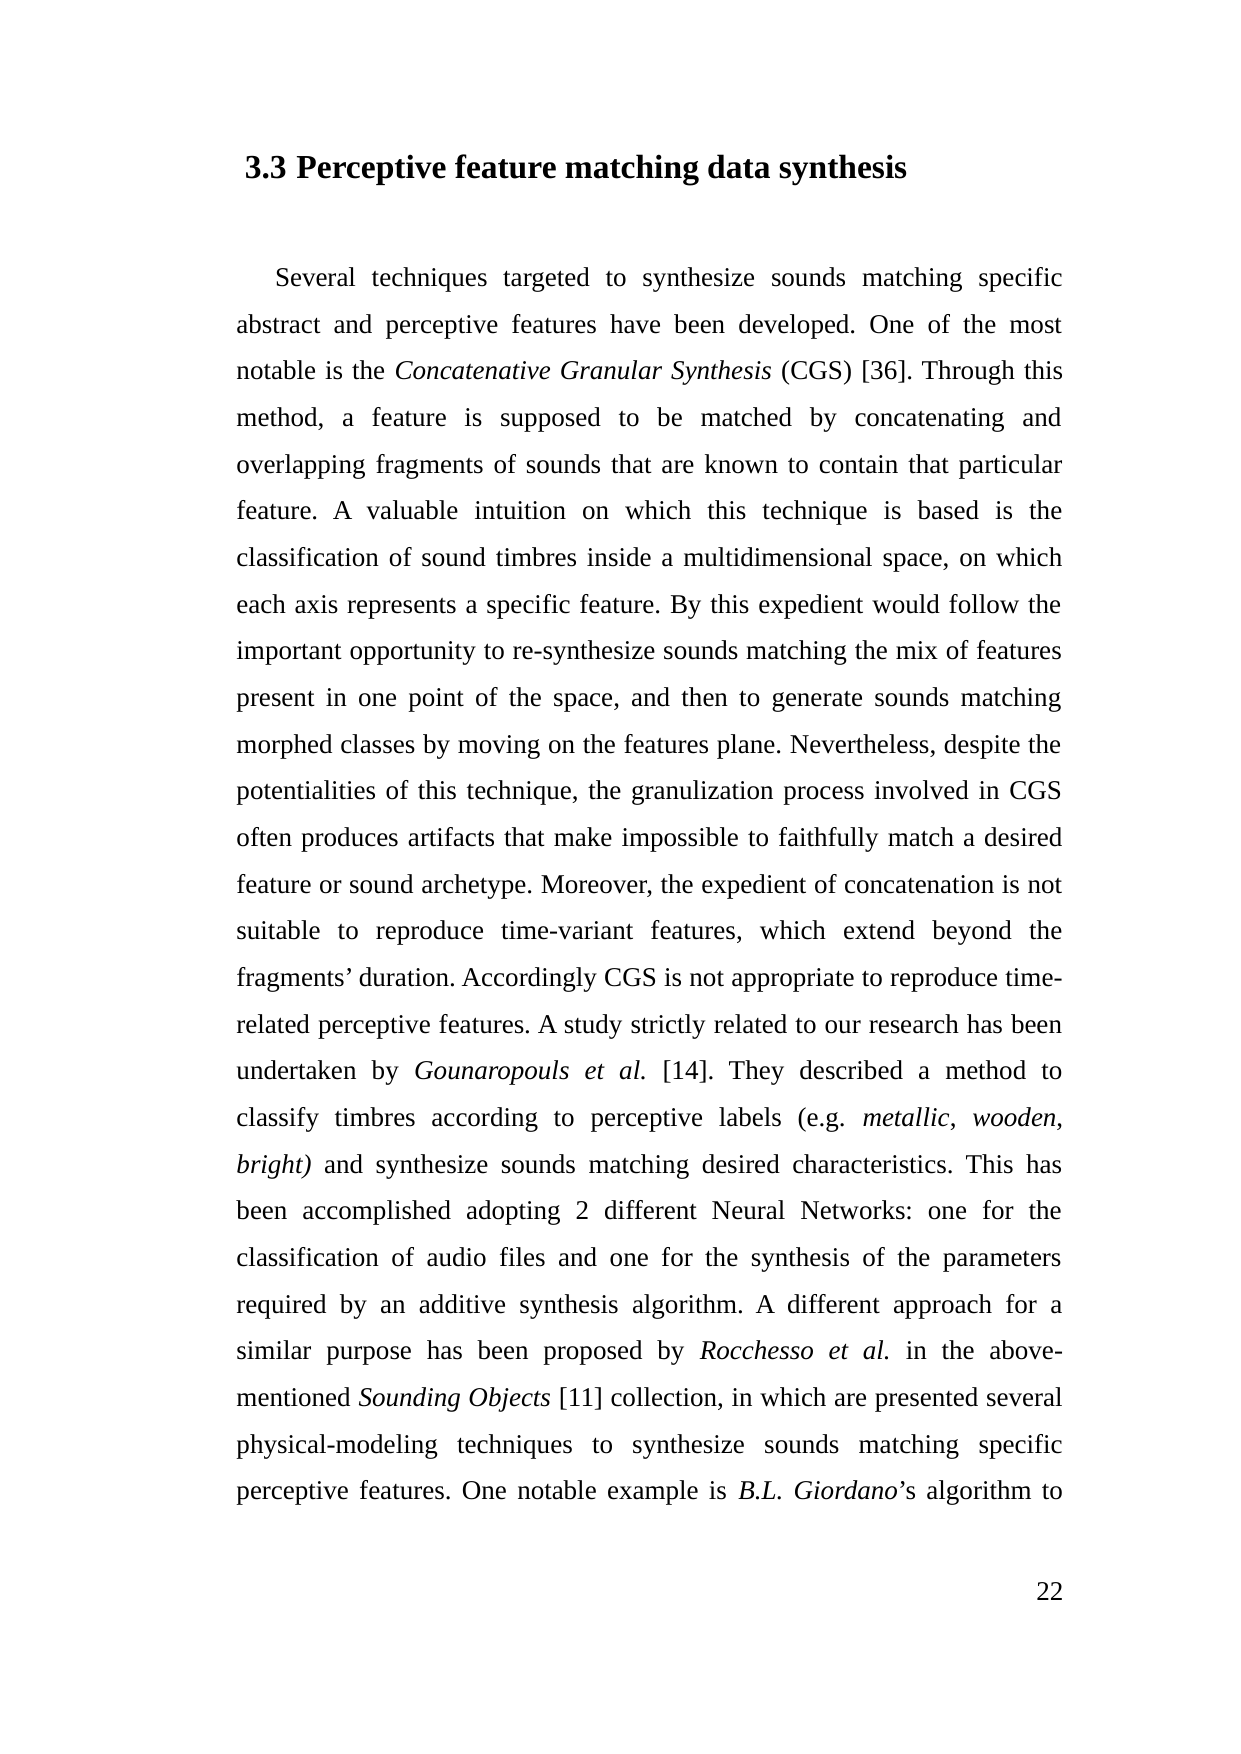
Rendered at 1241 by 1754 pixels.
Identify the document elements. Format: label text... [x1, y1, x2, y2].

text Several techniques targeted to synthesize sounds matching specific abstract and perceptive features have been developed. One of the most notable is the Concatenative Granular Synthesis (CGS) [36]. Through this method, a feature is supposed to be matched by concatenating and overlapping fragments of sounds that are known to contain that particular feature. A valuable intuition on which this technique is based is the classification of sound timbres inside a multidimensional space, on which each axis represents a specific feature. By this expedient would follow the important opportunity to re-synthesize sounds matching the mix of features present in one point of the space, and then to generate sounds matching morphed classes by moving on the features plane. Nevertheless, despite the potentialities of this technique, the granulization process involved in CGS often produces artifacts that make impossible to faithfully match a desired feature or sound archetype. Moreover, the expedient of concatenation is not suitable to reproduce time-variant features, which extend beyond the fragments’ duration. Accordingly CGS is not appropriate to reproduce time-related perceptive features. A study strictly related to our research has been undertaken by Gounaropouls et al. [14]. They described a method to classify timbres according to perceptive labels (e.g. metallic, wooden, bright) and synthesize sounds matching desired characteristics. This has been accomplished adopting 2 different Neural Networks: one for the classification of audio files and one for the synthesis of the parameters required by an additive synthesis algorithm. A different approach for a similar purpose has been proposed by Rocchesso et al. in the above-mentioned Sounding Objects [11] collection, in which are presented several physical-modeling techniques to synthesize sounds matching specific perceptive features. One notable example is B.L. Giordano’s algorithm to [236, 261, 1063, 1506]
subtitle Perceptive feature matching data synthesis [236, 148, 1063, 186]
